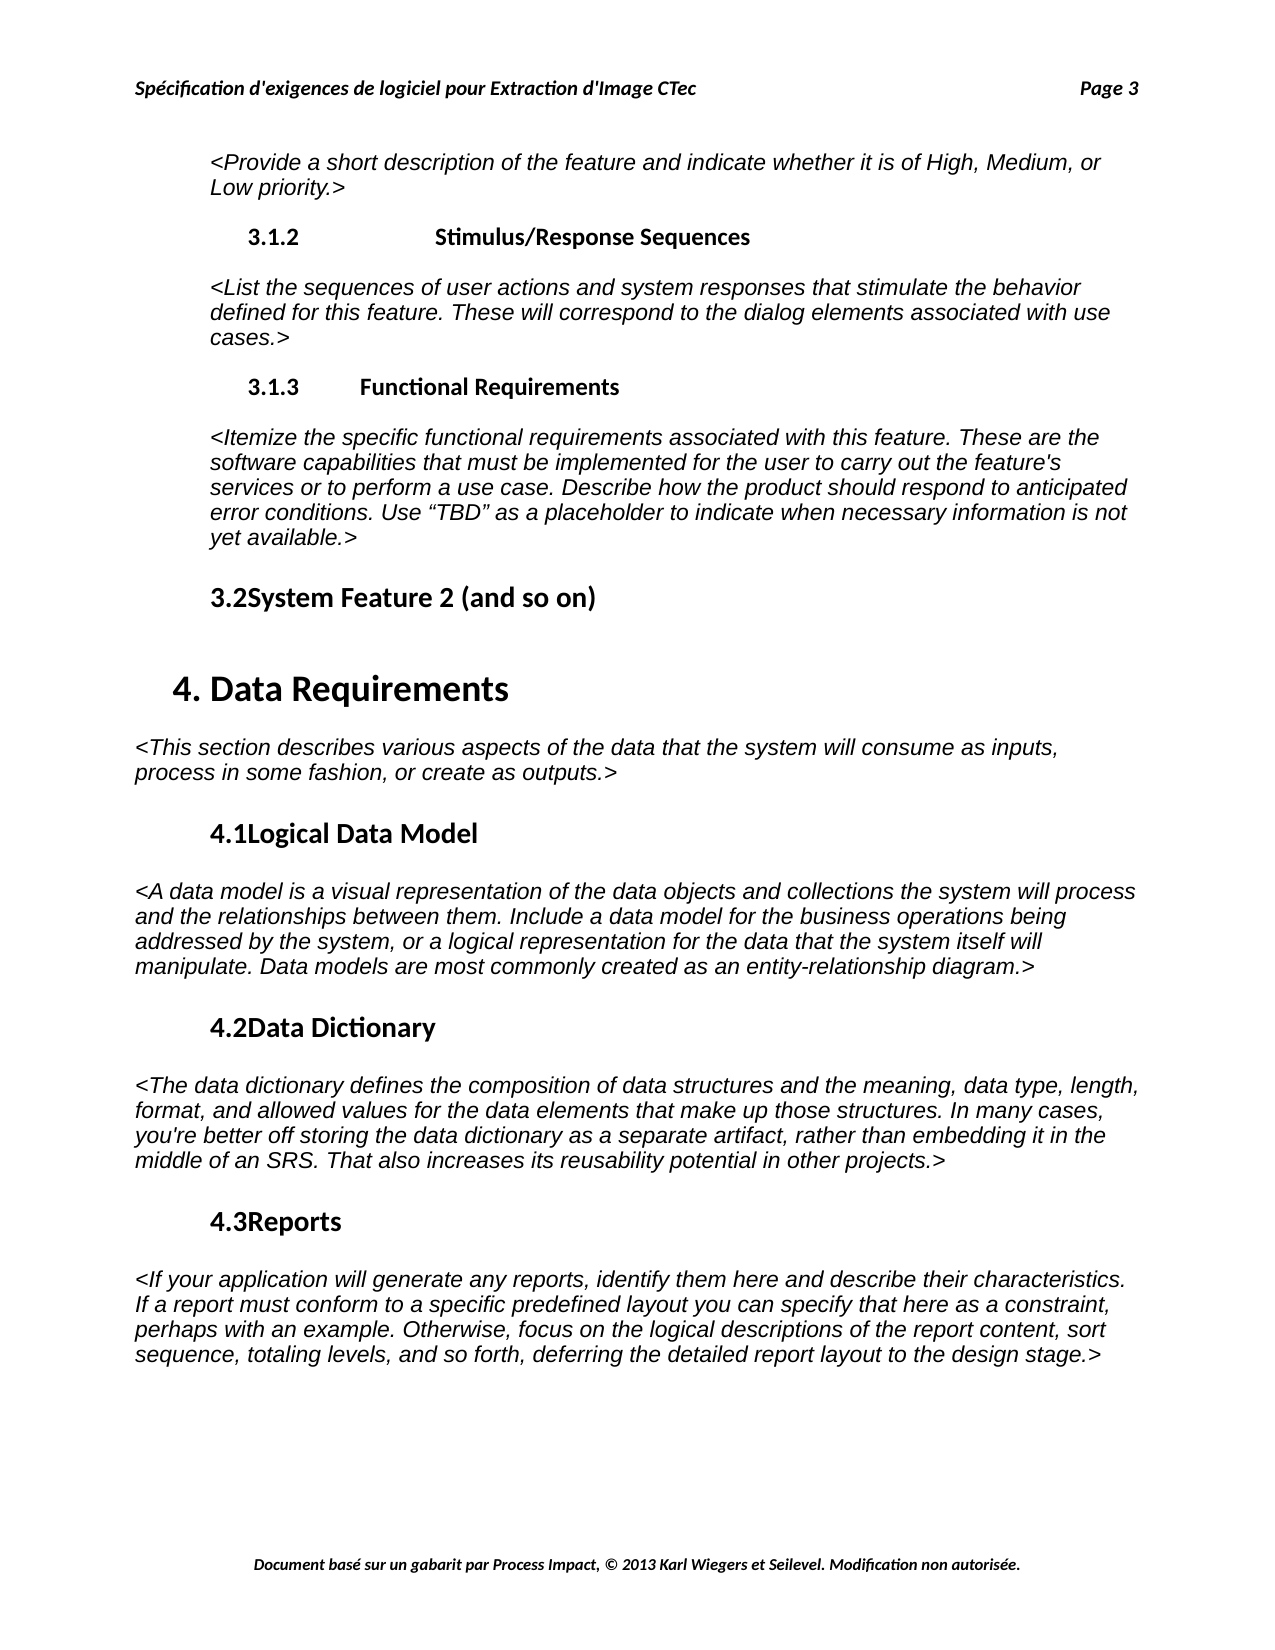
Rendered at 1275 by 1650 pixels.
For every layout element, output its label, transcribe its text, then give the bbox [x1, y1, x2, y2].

text <The data dictionary defines the composition of data structures and the meaning, data type, length, format, and allowed values for the data elements that make up those structures. In many cases, you're better off storing the data dictionary as a separate artifact, rather than embedding it in the middle of an SRS. That also increases its reusability potential in other projects.> [135, 1073, 1140, 1173]
text <A data model is a visual representation of the data objects and collections the system will process and the relationships between them. Include a data model for the business operations being addressed by the system, or a logical representation for the data that the system itself will manipulate. Data models are most commonly created as an entity-relationship diagram.> [135, 879, 1140, 979]
subtitle Data Requirements [172, 665, 1140, 711]
list <Itemize the specific functional requirements associated with this feature. These are the software capabilities that must be implemented for the user to carry out the feature's services or to perform a use case. Describe how the product should respond to anticipated error conditions. Use “TBD” as a placeholder to indicate when necessary information is not yet available.> [210, 425, 1140, 550]
text <This section describes various aspects of the data that the system will consume as inputs, process in some fashion, or create as outputs.> [135, 736, 1140, 786]
subtitle Logical Data Model [210, 815, 1140, 850]
subtitle Data Dictionary [210, 1009, 1140, 1044]
subtitle Reports [210, 1203, 1140, 1238]
text <If your application will generate any reports, identify them here and describe their characteristics. If a report must conform to a specific predefined layout you can specify that here as a constraint, perhaps with an example. Otherwise, focus on the logical descriptions of the report content, sort sequence, totaling levels, and so forth, deferring the detailed report layout to the design stage.> [135, 1267, 1140, 1367]
subtitle Functional Requirements [247, 375, 1140, 400]
subtitle System Feature 2 (and so on) [210, 579, 1140, 615]
list <List the sequences of user actions and system responses that stimulate the behavior defined for this feature. These will correspond to the dialog elements associated with use cases.> [210, 275, 1140, 350]
list <Provide a short description of the feature and indicate whether it is of High, Medium, or Low priority.> [210, 150, 1140, 200]
subtitle Stimulus/Response Sequences [247, 225, 1140, 250]
